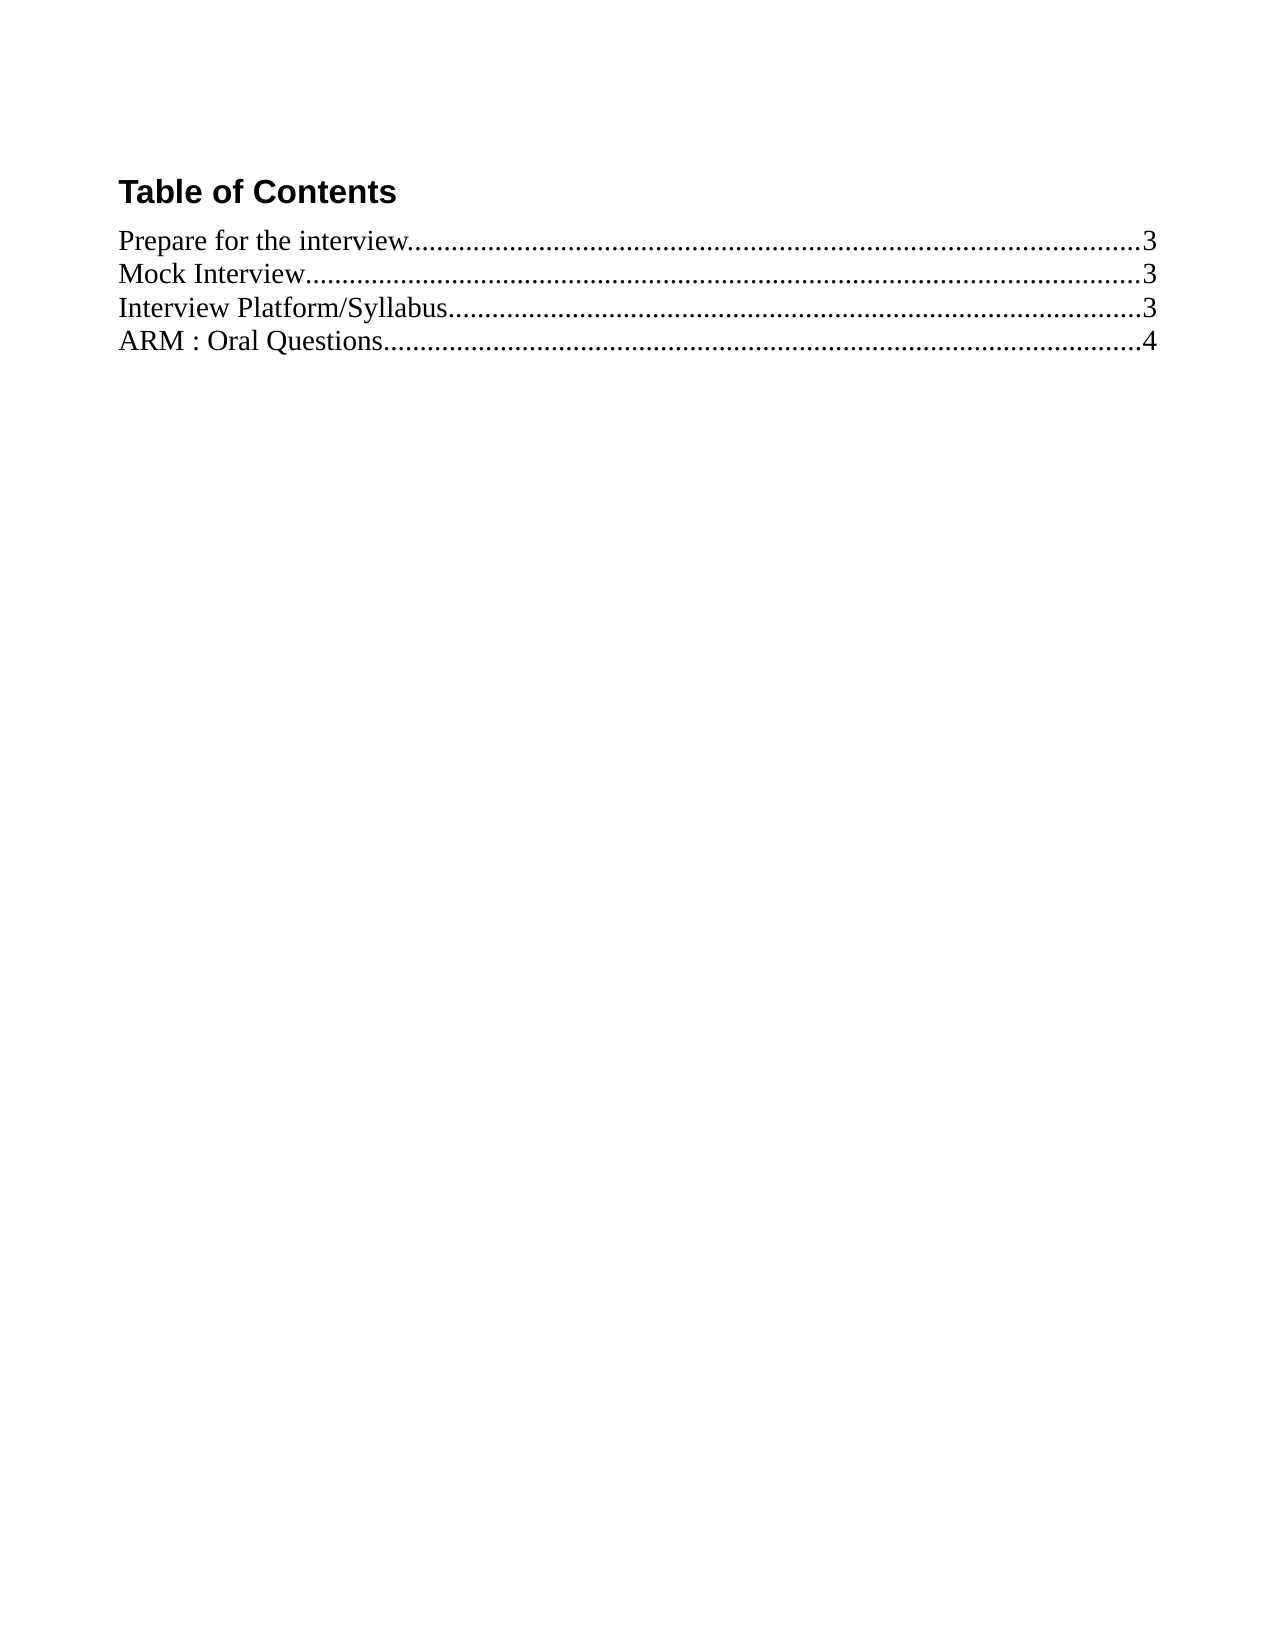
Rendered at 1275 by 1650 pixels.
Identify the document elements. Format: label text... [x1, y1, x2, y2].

subtitle Table of Contents [118, 172, 1157, 210]
text Interview Platform/Syllabus 3 [118, 290, 1157, 323]
text ARM : Oral Questions 4 [118, 323, 1157, 357]
text Mock Interview 3 [118, 256, 1157, 290]
text Prepare for the interview. 3 [118, 223, 1157, 256]
